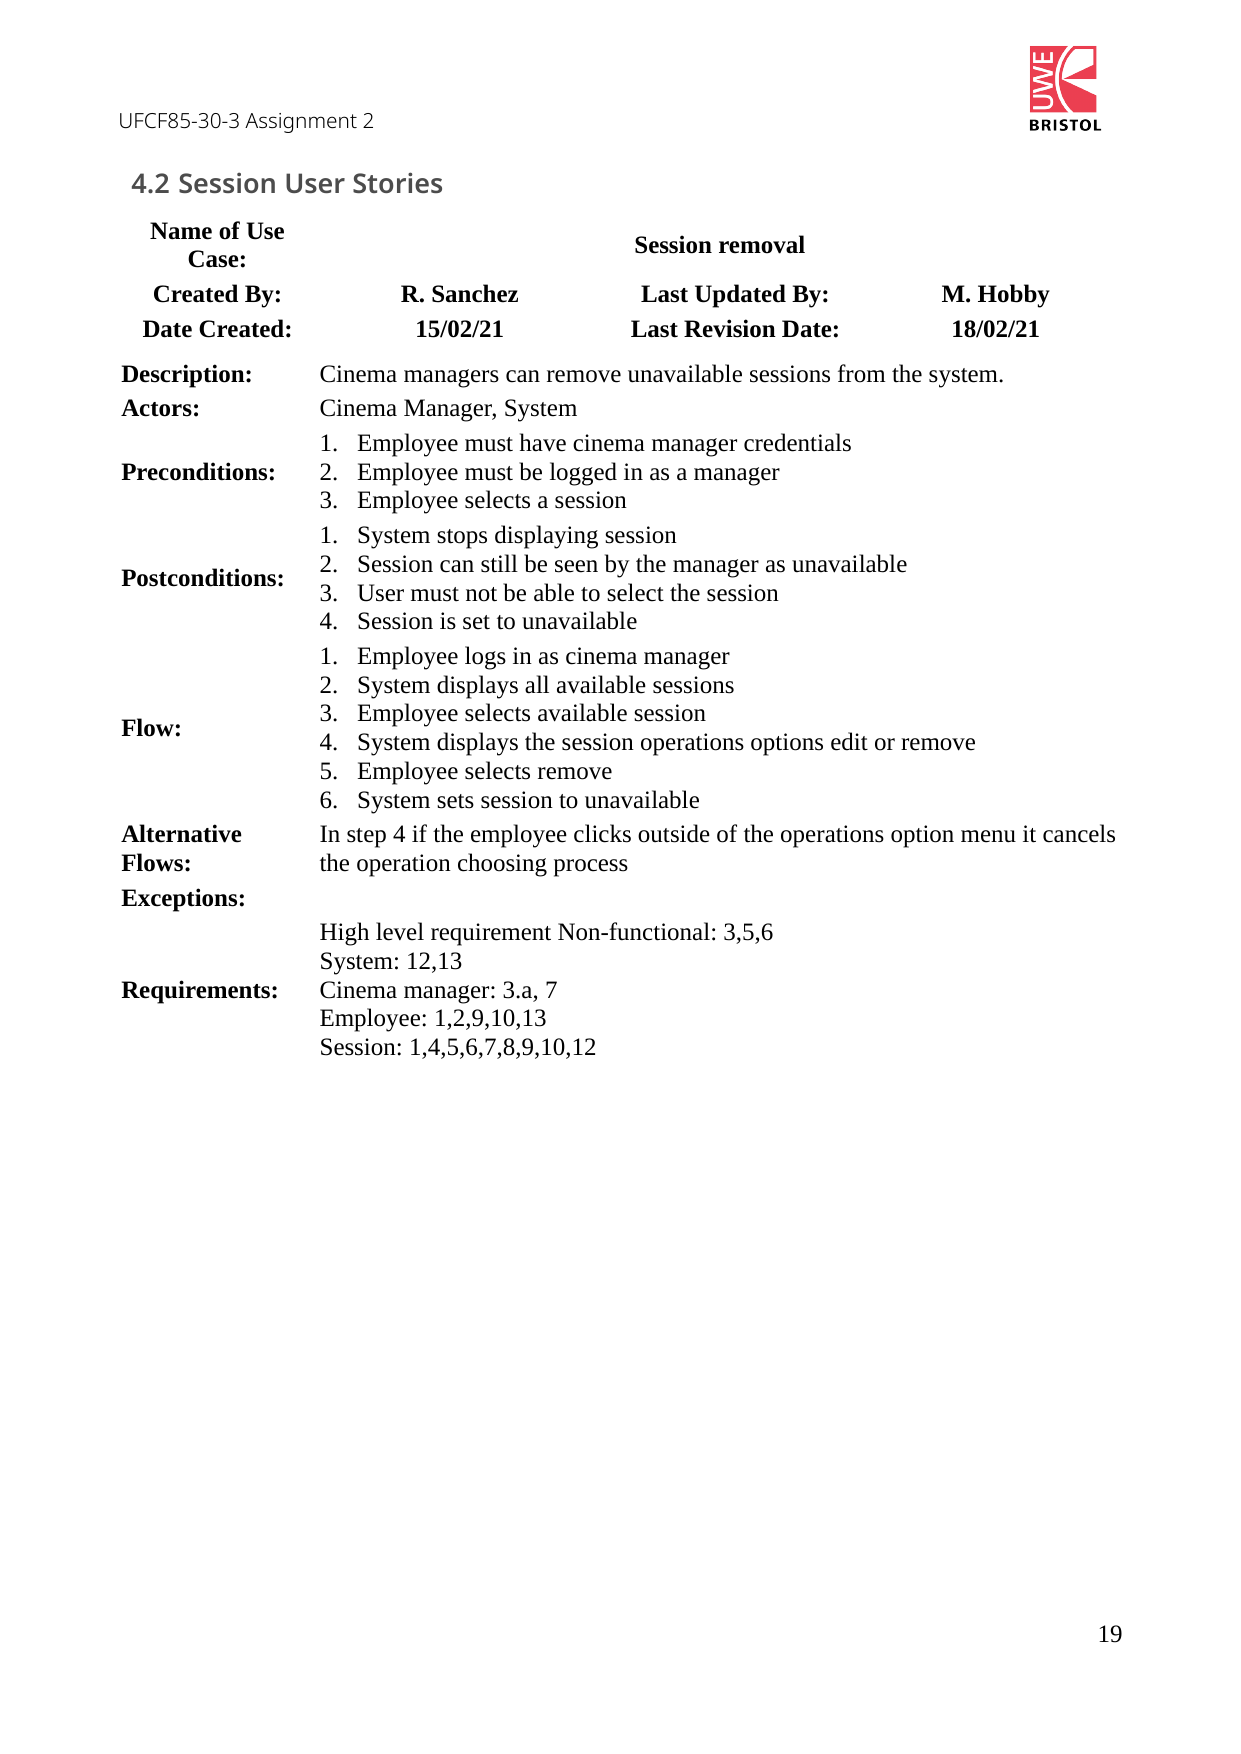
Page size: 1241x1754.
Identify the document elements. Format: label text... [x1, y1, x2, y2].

table_cell [118, 345, 316, 356]
table_cell Requirements: [118, 914, 316, 1064]
table_cell Employee must have cinema manager credentials Employee must be logged in as a manager Employee selects a session [316, 425, 1123, 517]
table_cell 15/02/21 [316, 311, 602, 345]
table_cell Created By: [118, 276, 316, 311]
table_cell System stops displaying session Session can still be seen by the manager as unavailable User must not be able to select the session Session is set to unavailable [316, 517, 1123, 638]
table_cell Last Revision Date: [603, 311, 868, 345]
table_cell 18/02/21 [868, 311, 1123, 345]
table_cell M. Hobby [868, 276, 1123, 311]
table_cell Cinema Manager, System [316, 391, 1123, 425]
table_cell Postconditions: [118, 517, 316, 638]
table_cell Alternative Flows: [118, 816, 316, 880]
table_cell Last Updated By: [603, 276, 868, 311]
subtitle Session User Stories [124, 164, 1122, 201]
table_cell R. Sanchez [316, 276, 602, 311]
table_header Session removal [316, 213, 1123, 276]
picture [1012, 35, 1119, 141]
table_cell Cinema managers can remove unavailable sessions from the system. [316, 356, 1123, 391]
table_cell High level requirement Non-functional: 3,5,6 System: 12,13 Cinema manager: 3.a, 7 Employee: 1,2,9,10,13 Session: 1,4,5,6,7,8,9,10,12 [316, 914, 1123, 1064]
table_cell Preconditions: [118, 425, 316, 517]
table_cell Exceptions: [118, 880, 316, 914]
table_header Name of Use Case: [118, 213, 316, 276]
table_cell Date Created: [118, 311, 316, 345]
table_cell Employee logs in as cinema manager System displays all available sessions Employee selects available session System displays the session operations options edit or remove Employee selects remove System sets session to unavailable [316, 638, 1123, 816]
table_cell Description: [118, 356, 316, 391]
table_cell [316, 345, 1123, 356]
table_cell Flow: [118, 638, 316, 816]
table_cell In step 4 if the employee clicks outside of the operations option menu it cancels the operation choosing process [316, 816, 1123, 880]
table_cell Actors: [118, 391, 316, 425]
table_cell [316, 880, 1123, 914]
